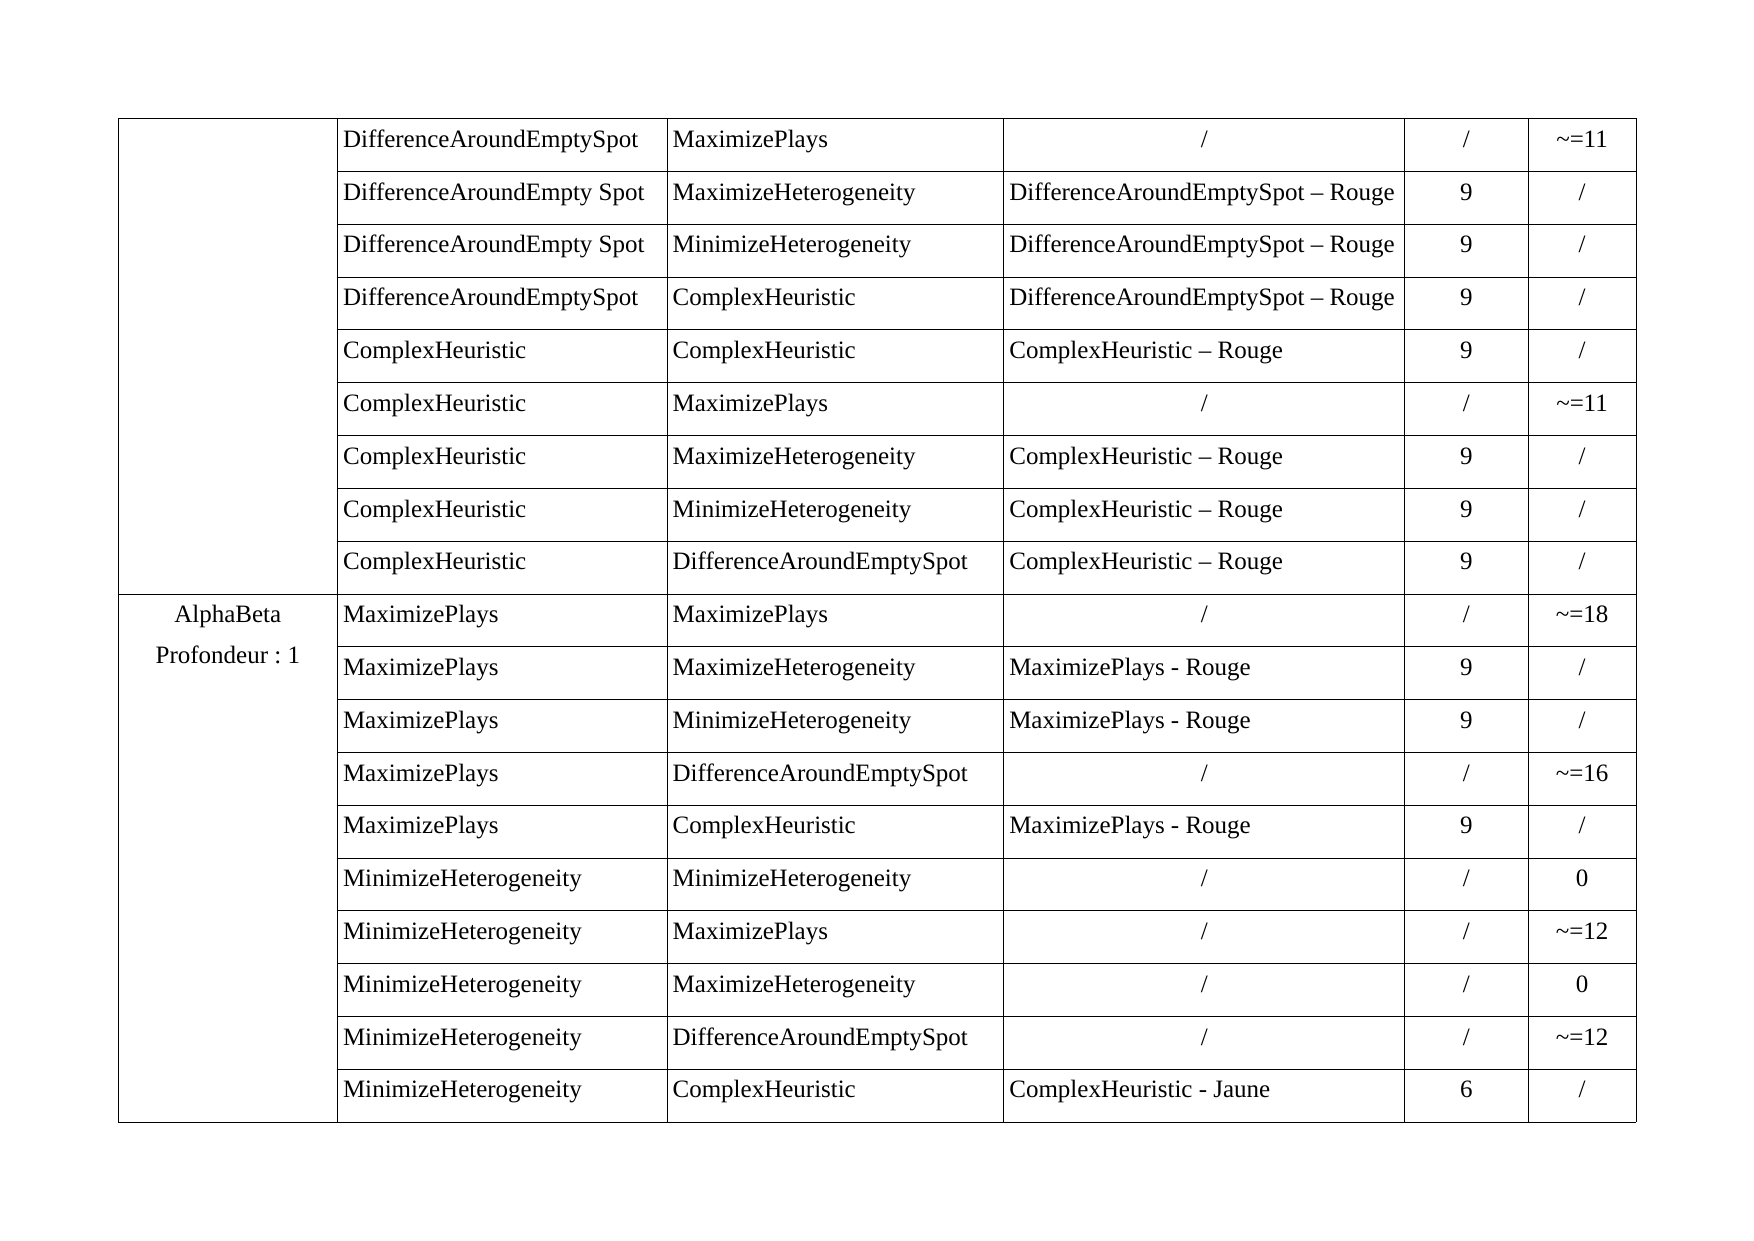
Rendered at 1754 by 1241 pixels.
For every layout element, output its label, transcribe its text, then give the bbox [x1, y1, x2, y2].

table_cell DifferenceAroundEmptySpot [338, 278, 667, 329]
table_cell / [1529, 436, 1636, 488]
table_cell DifferenceAroundEmptySpot – Rouge [1004, 172, 1404, 224]
table_cell / [1004, 383, 1404, 435]
table_cell ComplexHeuristic [338, 489, 667, 541]
table_cell MaximizeHeterogeneity [668, 172, 1003, 224]
table_cell / [1004, 859, 1404, 910]
table_cell / [1004, 964, 1404, 1016]
table_cell ComplexHeuristic [338, 383, 667, 435]
table_cell / [1529, 330, 1636, 382]
table_cell 9 [1405, 330, 1528, 382]
table_cell 9 [1405, 436, 1528, 488]
table_cell / [1529, 542, 1636, 593]
table_cell ~=18 [1529, 595, 1636, 646]
table_cell / [1405, 119, 1528, 171]
table_cell ComplexHeuristic [338, 330, 667, 382]
table_cell ~=16 [1529, 753, 1636, 805]
table_cell 9 [1405, 647, 1528, 699]
table_cell / [1529, 489, 1636, 541]
table_cell MaximizePlays [338, 595, 667, 646]
table_cell / [1405, 964, 1528, 1016]
table_cell ComplexHeuristic - Jaune [1004, 1070, 1404, 1122]
table_cell 9 [1405, 542, 1528, 593]
table_cell ~=12 [1529, 1017, 1636, 1069]
table_cell ComplexHeuristic – Rouge [1004, 489, 1404, 541]
table_cell MaximizePlays - Rouge [1004, 806, 1404, 857]
table_cell MinimizeHeterogeneity [338, 911, 667, 963]
table_cell MinimizeHeterogeneity [338, 859, 667, 910]
table_cell / [1004, 753, 1404, 805]
table_cell 9 [1405, 278, 1528, 329]
table_cell / [1405, 595, 1528, 646]
table_cell / [1004, 1017, 1404, 1069]
table_cell / [1405, 859, 1528, 910]
table_cell ComplexHeuristic [338, 436, 667, 488]
table_cell MaximizeHeterogeneity [668, 436, 1003, 488]
table_cell / [1529, 278, 1636, 329]
table_cell DifferenceAroundEmptySpot – Rouge [1004, 225, 1404, 277]
table_cell MaximizePlays [668, 911, 1003, 963]
table_cell DifferenceAroundEmpty Spot [338, 225, 667, 277]
table_cell ComplexHeuristic [668, 806, 1003, 857]
table_cell / [1529, 806, 1636, 857]
table_cell MinimizeHeterogeneity [338, 1070, 667, 1122]
table_cell 9 [1405, 489, 1528, 541]
table_cell DifferenceAroundEmptySpot [668, 542, 1003, 593]
table_cell ComplexHeuristic [668, 1070, 1003, 1122]
table_cell MaximizePlays [338, 753, 667, 805]
table_cell MaximizePlays [338, 647, 667, 699]
table_cell ComplexHeuristic [668, 278, 1003, 329]
table_cell ComplexHeuristic [338, 542, 667, 593]
table_cell ComplexHeuristic – Rouge [1004, 330, 1404, 382]
table_cell / [1004, 911, 1404, 963]
table_cell 9 [1405, 806, 1528, 857]
table_cell MaximizeHeterogeneity [668, 647, 1003, 699]
table_cell / [1529, 225, 1636, 277]
table_cell / [1405, 753, 1528, 805]
table_cell MinimizeHeterogeneity [338, 1017, 667, 1069]
table_cell 9 [1405, 700, 1528, 752]
table_cell 9 [1405, 172, 1528, 224]
table_cell MinimizeHeterogeneity [668, 700, 1003, 752]
table_cell 0 [1529, 859, 1636, 910]
table_cell / [1004, 119, 1404, 171]
table_cell AlphaBeta Profondeur : 1 [119, 595, 337, 1122]
table_cell / [1529, 647, 1636, 699]
table_cell ~=11 [1529, 383, 1636, 435]
table_cell / [1529, 172, 1636, 224]
table_cell MinimizeHeterogeneity [338, 964, 667, 1016]
table_cell MaximizePlays - Rouge [1004, 700, 1404, 752]
table_cell / [1529, 700, 1636, 752]
table_cell MinimizeHeterogeneity [668, 489, 1003, 541]
table_cell MaximizePlays [668, 595, 1003, 646]
table_cell MaximizePlays [338, 700, 667, 752]
table_cell DifferenceAroundEmptySpot [668, 1017, 1003, 1069]
table_cell DifferenceAroundEmpty Spot [338, 172, 667, 224]
table_cell / [1405, 911, 1528, 963]
table_cell ~=12 [1529, 911, 1636, 963]
table_cell 0 [1529, 964, 1636, 1016]
table_cell MaximizePlays - Rouge [1004, 647, 1404, 699]
table_cell MaximizePlays [668, 383, 1003, 435]
table_cell / [1004, 595, 1404, 646]
table_cell ComplexHeuristic – Rouge [1004, 436, 1404, 488]
table_cell / [1405, 1017, 1528, 1069]
table_cell MaximizeHeterogeneity [668, 964, 1003, 1016]
table_cell MinimizeHeterogeneity [668, 225, 1003, 277]
table_cell DifferenceAroundEmptySpot [338, 119, 667, 171]
table_cell MaximizePlays [338, 806, 667, 857]
table_cell / [1529, 1070, 1636, 1122]
table_cell 9 [1405, 225, 1528, 277]
table_cell DifferenceAroundEmptySpot [668, 753, 1003, 805]
table_cell ComplexHeuristic [668, 330, 1003, 382]
table_cell 6 [1405, 1070, 1528, 1122]
table_cell ComplexHeuristic – Rouge [1004, 542, 1404, 593]
table_cell / [1405, 383, 1528, 435]
table_cell ~=11 [1529, 119, 1636, 171]
table_cell MinimizeHeterogeneity [668, 859, 1003, 910]
table_cell MaximizePlays [668, 119, 1003, 171]
table_cell DifferenceAroundEmptySpot – Rouge [1004, 278, 1404, 329]
table_cell [119, 119, 337, 593]
